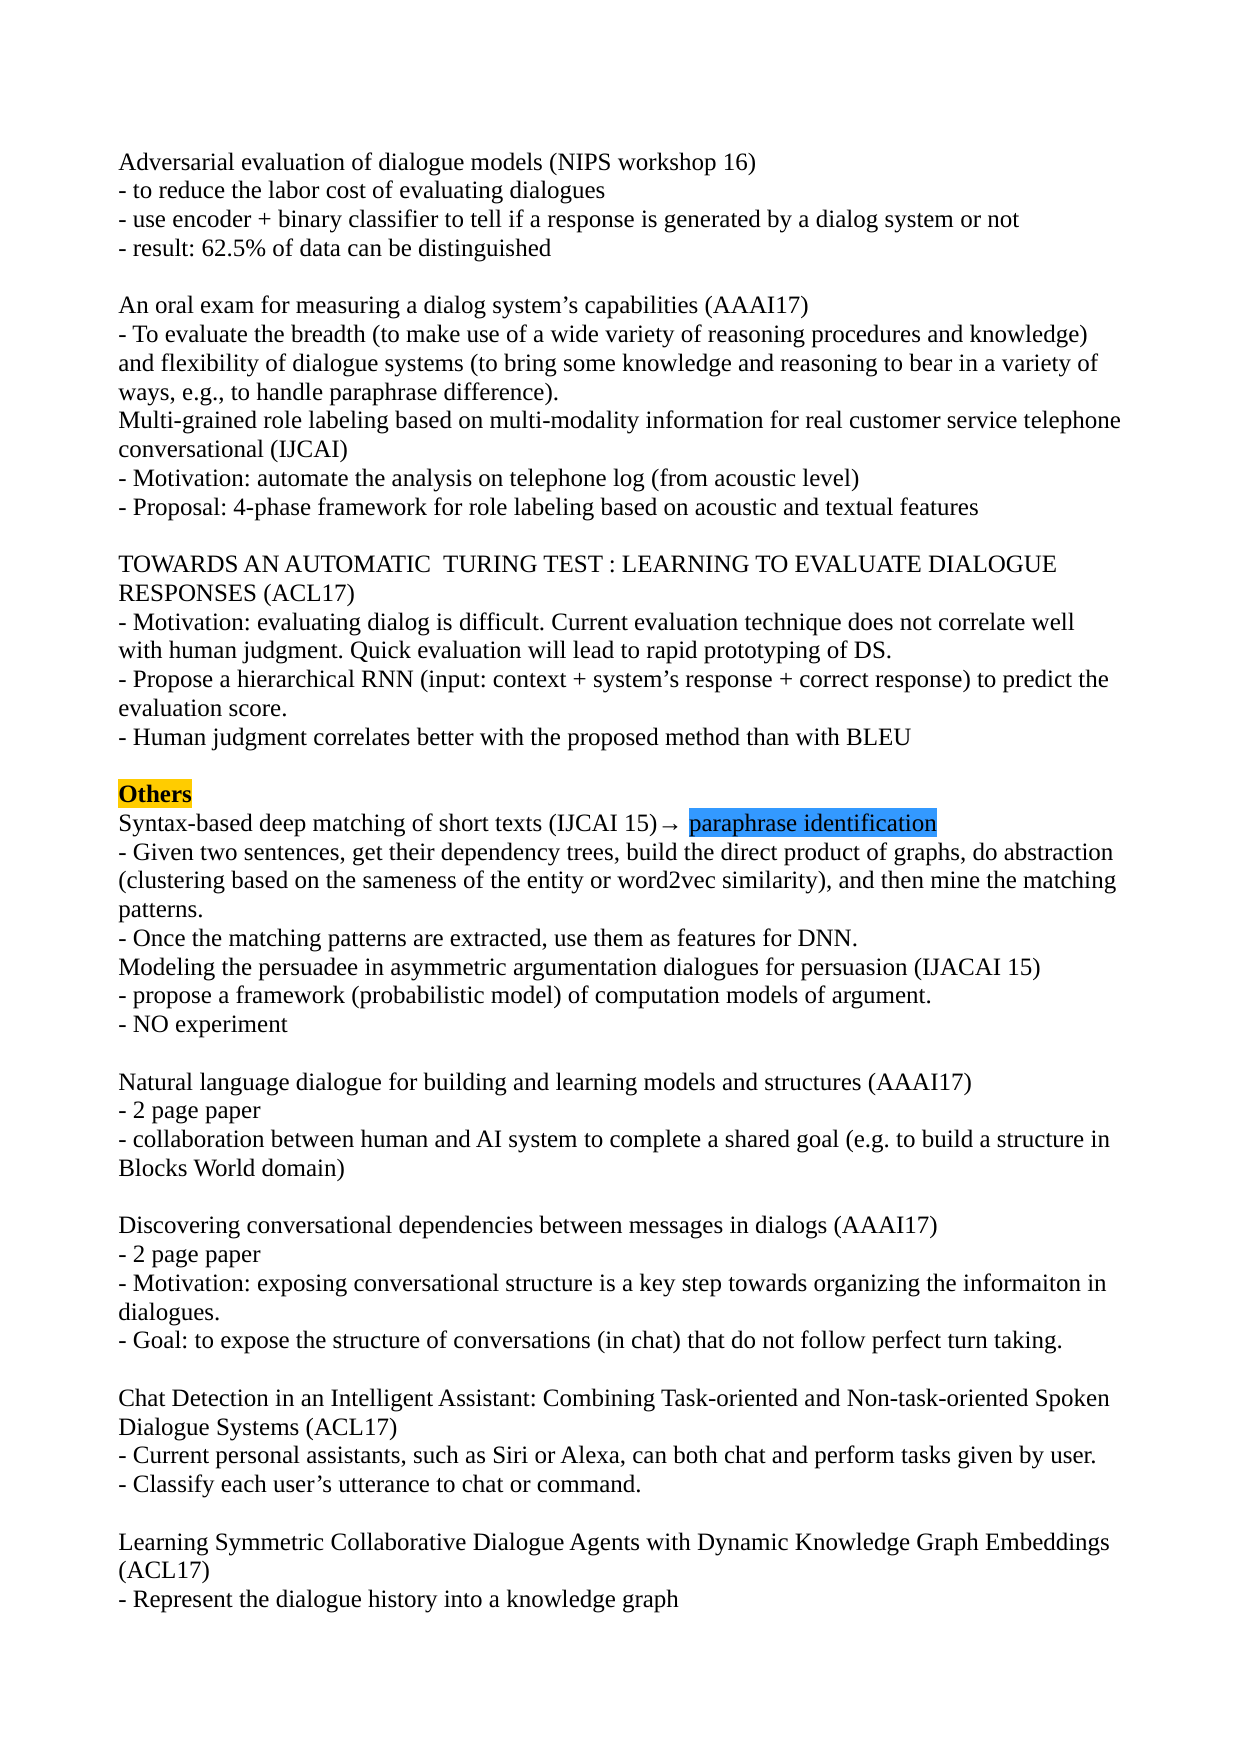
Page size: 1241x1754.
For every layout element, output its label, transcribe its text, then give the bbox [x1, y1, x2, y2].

text Multi-grained role labeling based on multi-modality information for real customer service telephone conversational (IJCAI) [118, 406, 1122, 463]
text TOWARDS AN AUTOMATIC TURING TEST : LEARNING TO EVALUATE DIALOGUE RESPONSES (ACL17) [118, 549, 1122, 607]
text - use encoder + binary classifier to tell if a response is generated by a dialog system or not [118, 204, 1122, 233]
text Chat Detection in an Intelligent Assistant: Combining Task-oriented and Non-task-oriented Spoken Dialogue Systems (ACL17) [118, 1383, 1122, 1441]
text - 2 page paper [118, 1096, 1122, 1124]
text - Given two sentences, get their dependency trees, build the direct product of graphs, do abstraction (clustering based on the sameness of the entity or word2vec similarity), and then mine the matching patterns. [118, 837, 1122, 923]
text - Motivation: evaluating dialog is difficult. Current evaluation technique does not correlate well with human judgment. Quick evaluation will lead to rapid prototyping of DS. [118, 607, 1122, 664]
text - Motivation: exposing conversational structure is a key step towards organizing the informaiton in dialogues. [118, 1268, 1122, 1326]
text - Propose a hierarchical RNN (input: context + system’s response + correct response) to predict the evaluation score. [118, 664, 1122, 722]
text - Proposal: 4-phase framework for role labeling based on acoustic and textual features [118, 492, 1122, 521]
text Modeling the persuadee in asymmetric argumentation dialogues for persuasion (IJACAI 15) [118, 952, 1122, 981]
text Learning Symmetric Collaborative Dialogue Agents with Dynamic Knowledge Graph Embeddings (ACL17) [118, 1527, 1122, 1584]
text - collaboration between human and AI system to complete a shared goal (e.g. to build a structure in Blocks World domain) [118, 1124, 1122, 1182]
text Adversarial evaluation of dialogue models (NIPS workshop 16) [118, 147, 1122, 176]
text - Represent the dialogue history into a knowledge graph [118, 1584, 1122, 1613]
text - Motivation: automate the analysis on telephone log (from acoustic level) [118, 463, 1122, 492]
text - Human judgment correlates better with the proposed method than with BLEU [118, 722, 1122, 751]
text - Classify each user’s utterance to chat or command. [118, 1469, 1122, 1498]
text - result: 62.5% of data can be distinguished [118, 233, 1122, 262]
text - to reduce the labor cost of evaluating dialogues [118, 176, 1122, 204]
text Natural language dialogue for building and learning models and structures (AAAI17) [118, 1067, 1122, 1096]
text Syntax-based deep matching of short texts (IJCAI 15)→ paraphrase identification [118, 808, 1122, 837]
text Others [118, 779, 1122, 808]
text - Goal: to expose the structure of conversations (in chat) that do not follow perfect turn taking. [118, 1326, 1122, 1354]
text - 2 page paper [118, 1239, 1122, 1268]
text - NO experiment [118, 1009, 1122, 1038]
text Discovering conversational dependencies between messages in dialogs (AAAI17) [118, 1211, 1122, 1239]
text - To evaluate the breadth (to make use of a wide variety of reasoning procedures and knowledge) and flexibility of dialogue systems (to bring some knowledge and reasoning to bear in a variety of ways, e.g., to handle paraphrase difference). [118, 319, 1122, 406]
text - Once the matching patterns are extracted, use them as features for DNN. [118, 923, 1122, 952]
text An oral exam for measuring a dialog system’s capabilities (AAAI17) [118, 291, 1122, 319]
text - Current personal assistants, such as Siri or Alexa, can both chat and perform tasks given by user. [118, 1441, 1122, 1469]
text - propose a framework (probabilistic model) of computation models of argument. [118, 981, 1122, 1009]
